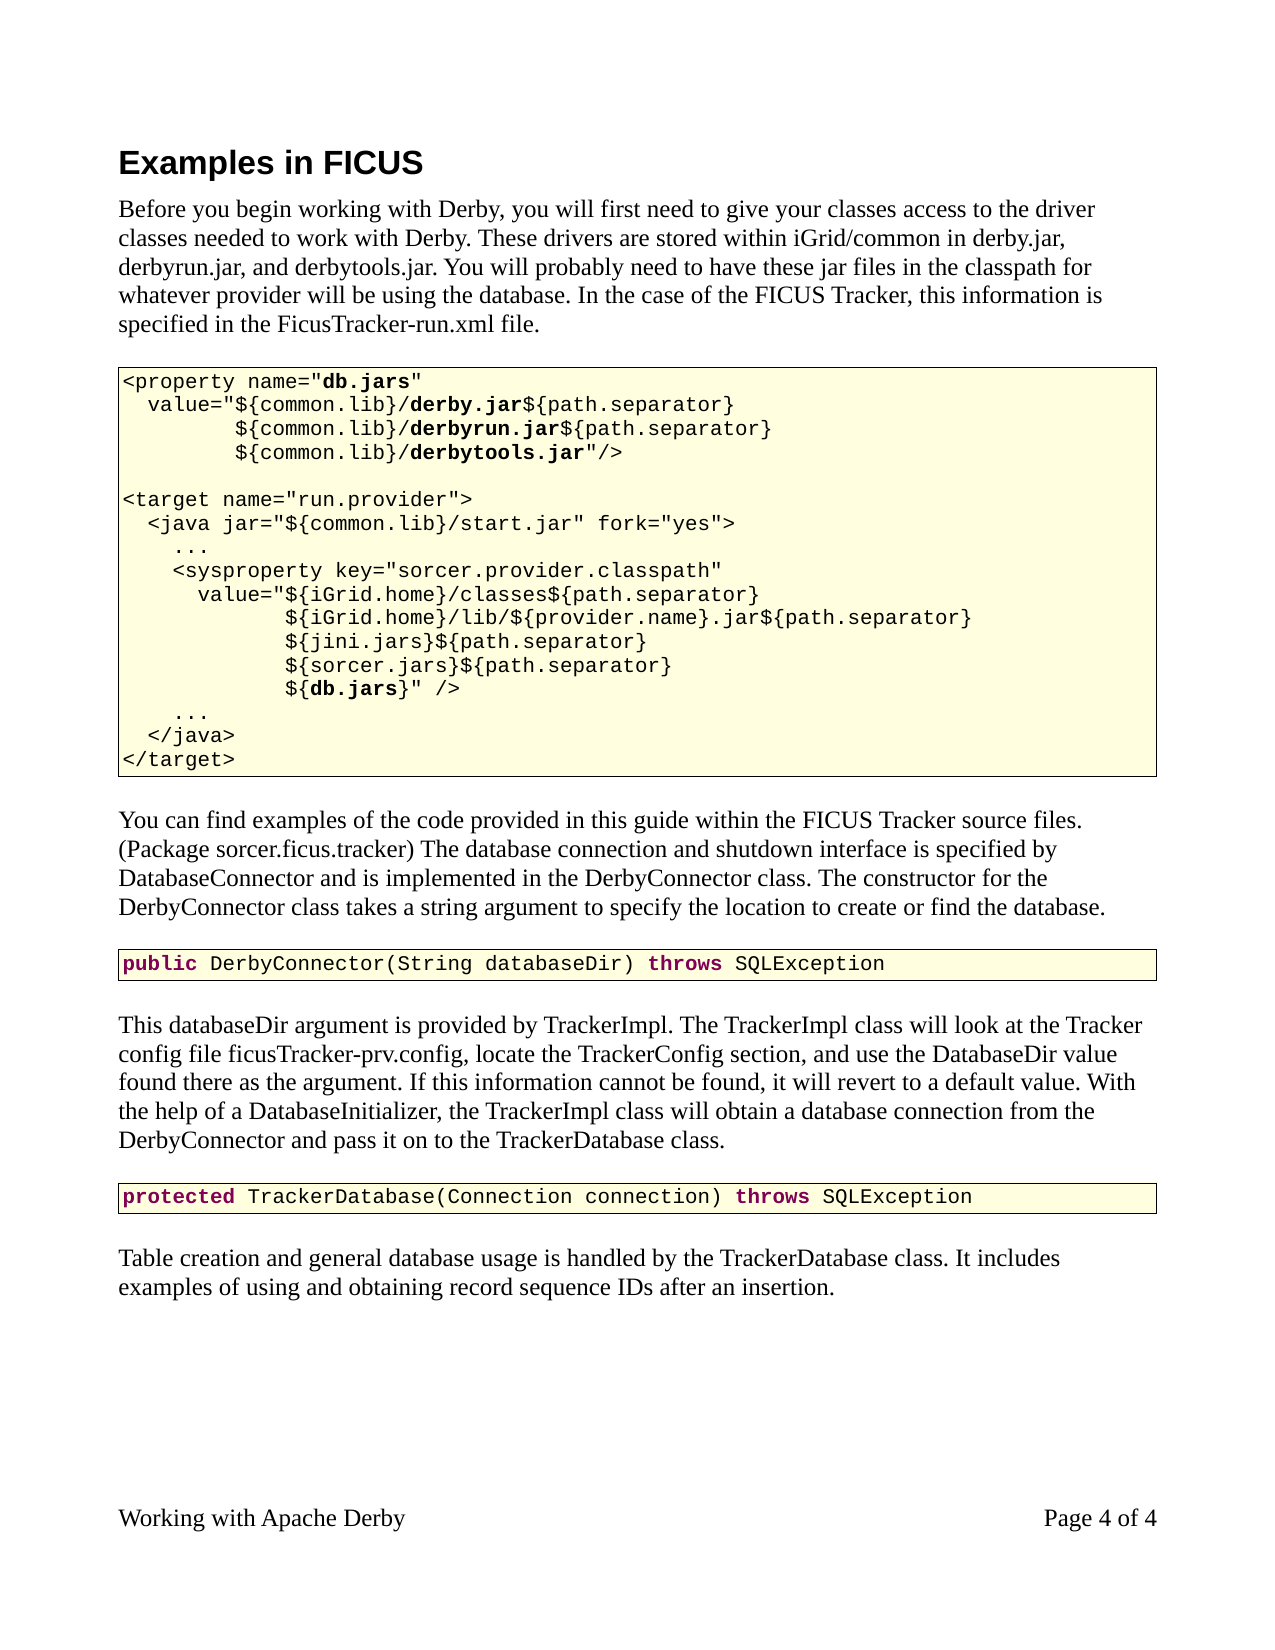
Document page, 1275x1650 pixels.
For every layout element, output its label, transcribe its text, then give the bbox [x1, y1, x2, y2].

text </java> [119, 721, 1156, 745]
text protected TrackerDatabase(Connection connection) throws SQLException [119, 1184, 1156, 1213]
text <java jar="${common.lib}/start.jar" fork="yes"> [119, 509, 1156, 532]
text ${jini.jars}${path.separator} [119, 627, 1156, 651]
text </target> [119, 745, 1156, 776]
text Before you begin working with Derby, you will first need to give your classes access to the driver classes needed to work with Derby. These drivers are stored within iGrid/common in derby.jar, derbyrun.jar, and derbytools.jar. You will probably need to have these jar files in the classpath for whatever provider will be using the database. In the case of the FICUS Tracker, this information is specified in the FicusTracker-run.xml file. [118, 194, 1157, 338]
text <target name="run.provider"> [119, 485, 1156, 509]
text <property name="db.jars" [119, 368, 1156, 390]
text ${common.lib}/derbyrun.jar${path.separator} [119, 414, 1156, 438]
subtitle Examples in FICUS [118, 143, 1157, 182]
text ${iGrid.home}/lib/${provider.name}.jar${path.separator} [119, 603, 1156, 627]
text ${sorcer.jars}${path.separator} [119, 651, 1156, 674]
text ... [119, 532, 1156, 556]
text This databaseDir argument is provided by TrackerImpl. The TrackerImpl class will look at the Tracker config file ficusTracker-prv.config, locate the TrackerConfig section, and use the DatabaseDir value found there as the argument. If this information cannot be found, it will revert to a default value. With the help of a DatabaseInitializer, the TrackerImpl class will obtain a database connection from the DerbyConnector and pass it on to the TrackerDatabase class. [118, 1010, 1157, 1154]
text <sysproperty key="sorcer.provider.classpath" [119, 556, 1156, 579]
text You can find examples of the code provided in this guide within the FICUS Tracker source files. (Package sorcer.ficus.tracker) The database connection and shutdown interface is specified by DatabaseConnector and is implemented in the DerbyConnector class. The constructor for the DerbyConnector class takes a string argument to specify the location to create or find the database. [118, 806, 1157, 921]
text ${db.jars}" /> [119, 674, 1156, 698]
text ... [119, 698, 1156, 721]
text ${common.lib}/derbytools.jar"/> [119, 438, 1156, 461]
text value="${common.lib}/derby.jar${path.separator} [119, 390, 1156, 414]
text public DerbyConnector(String databaseDir) throws SQLException [119, 950, 1156, 980]
text value="${iGrid.home}/classes${path.separator} [119, 579, 1156, 603]
text Table creation and general database usage is handled by the TrackerDatabase class. It includes examples of using and obtaining record sequence IDs after an insertion. [118, 1243, 1157, 1300]
